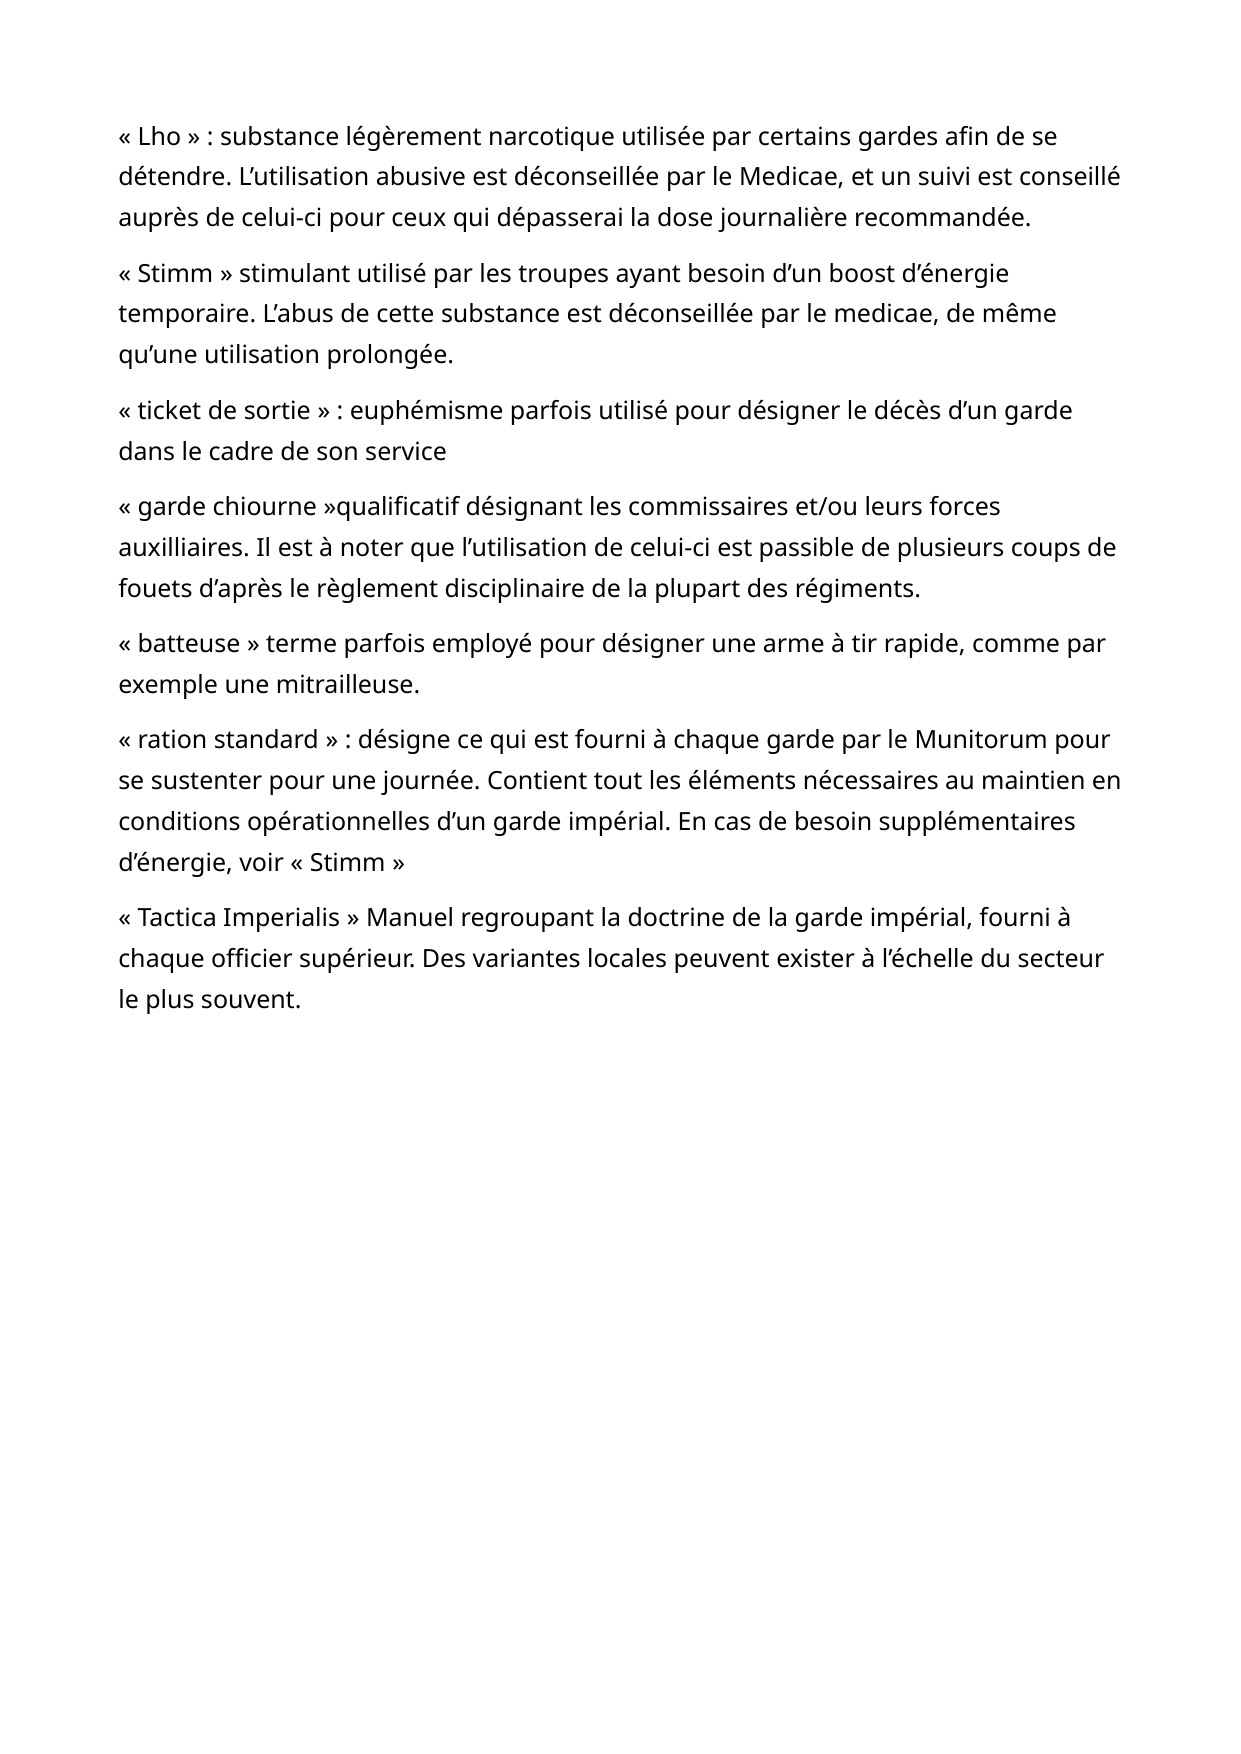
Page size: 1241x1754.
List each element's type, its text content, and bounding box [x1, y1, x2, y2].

text « Stimm » stimulant utilisé par les troupes ayant besoin d’un boost d’énergie temporaire. L’abus de cette substance est déconseillée par le medicae, de même qu’une utilisation prolongée. [118, 255, 1122, 371]
text « garde chiourne »qualificatif désignant les commissaires et/ou leurs forces auxilliaires. Il est à noter que l’utilisation de celui-ci est passible de plusieurs coups de fouets d’après le règlement disciplinaire de la plupart des régiments. [118, 488, 1122, 604]
text « ration standard » : désigne ce qui est fourni à chaque garde par le Munitorum pour se sustenter pour une journée. Contient tout les éléments nécessaires au maintien en conditions opérationnelles d’un garde impérial. En cas de besoin supplémentaires d’énergie, voir « Stimm » [118, 722, 1122, 878]
text « Lho » : substance légèrement narcotique utilisée par certains gardes afin de se détendre. L’utilisation abusive est déconseillée par le Medicae, et un suivi est conseillé auprès de celui-ci pour ceux qui dépasserai la dose journalière recommandée. [118, 118, 1122, 234]
text « ticket de sortie » : euphémisme parfois utilisé pour désigner le décès d’un garde dans le cadre de son service [118, 392, 1122, 467]
text « Tactica Imperialis » Manuel regroupant la doctrine de la garde impérial, fourni à chaque officier supérieur. Des variantes locales peuvent exister à l’échelle du secteur le plus souvent. [118, 900, 1122, 1016]
text « batteuse » terme parfois employé pour désigner une arme à tir rapide, comme par exemple une mitrailleuse. [118, 626, 1122, 701]
